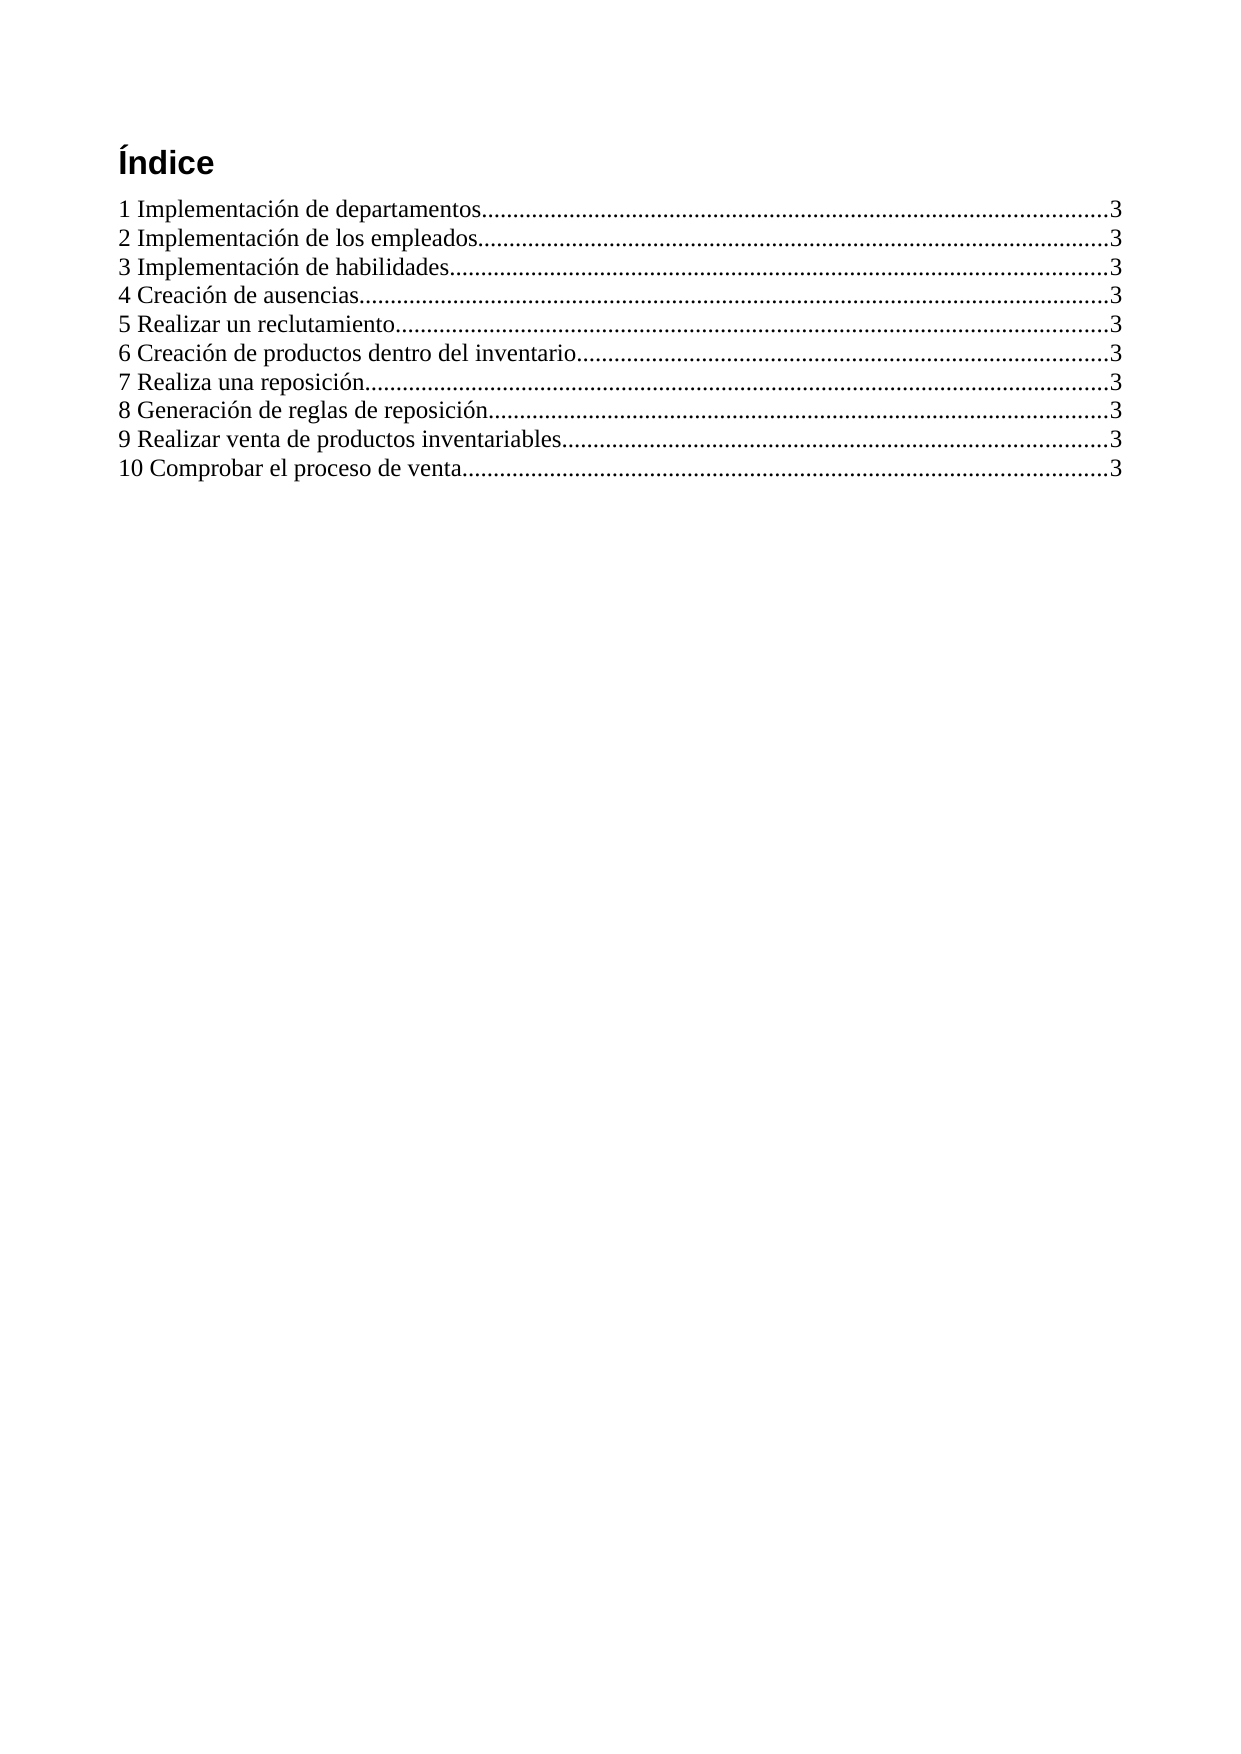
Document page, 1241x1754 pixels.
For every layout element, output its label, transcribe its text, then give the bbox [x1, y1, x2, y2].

subtitle Índice [118, 143, 1122, 182]
text 1 Implementación de departamentos 3 [118, 194, 1122, 223]
text 2 Implementación de los empleados 3 [118, 223, 1122, 252]
text 3 Implementación de habilidades 3 [118, 252, 1122, 280]
text 7 Realiza una reposición 3 [118, 367, 1122, 395]
text 10 Comprobar el proceso de venta 3 [118, 453, 1122, 482]
text 4 Creación de ausencias 3 [118, 280, 1122, 309]
text 6 Creación de productos dentro del inventario 3 [118, 338, 1122, 367]
text 9 Realizar venta de productos inventariables 3 [118, 424, 1122, 453]
text 5 Realizar un reclutamiento 3 [118, 309, 1122, 338]
text 8 Generación de reglas de reposición 3 [118, 395, 1122, 424]
